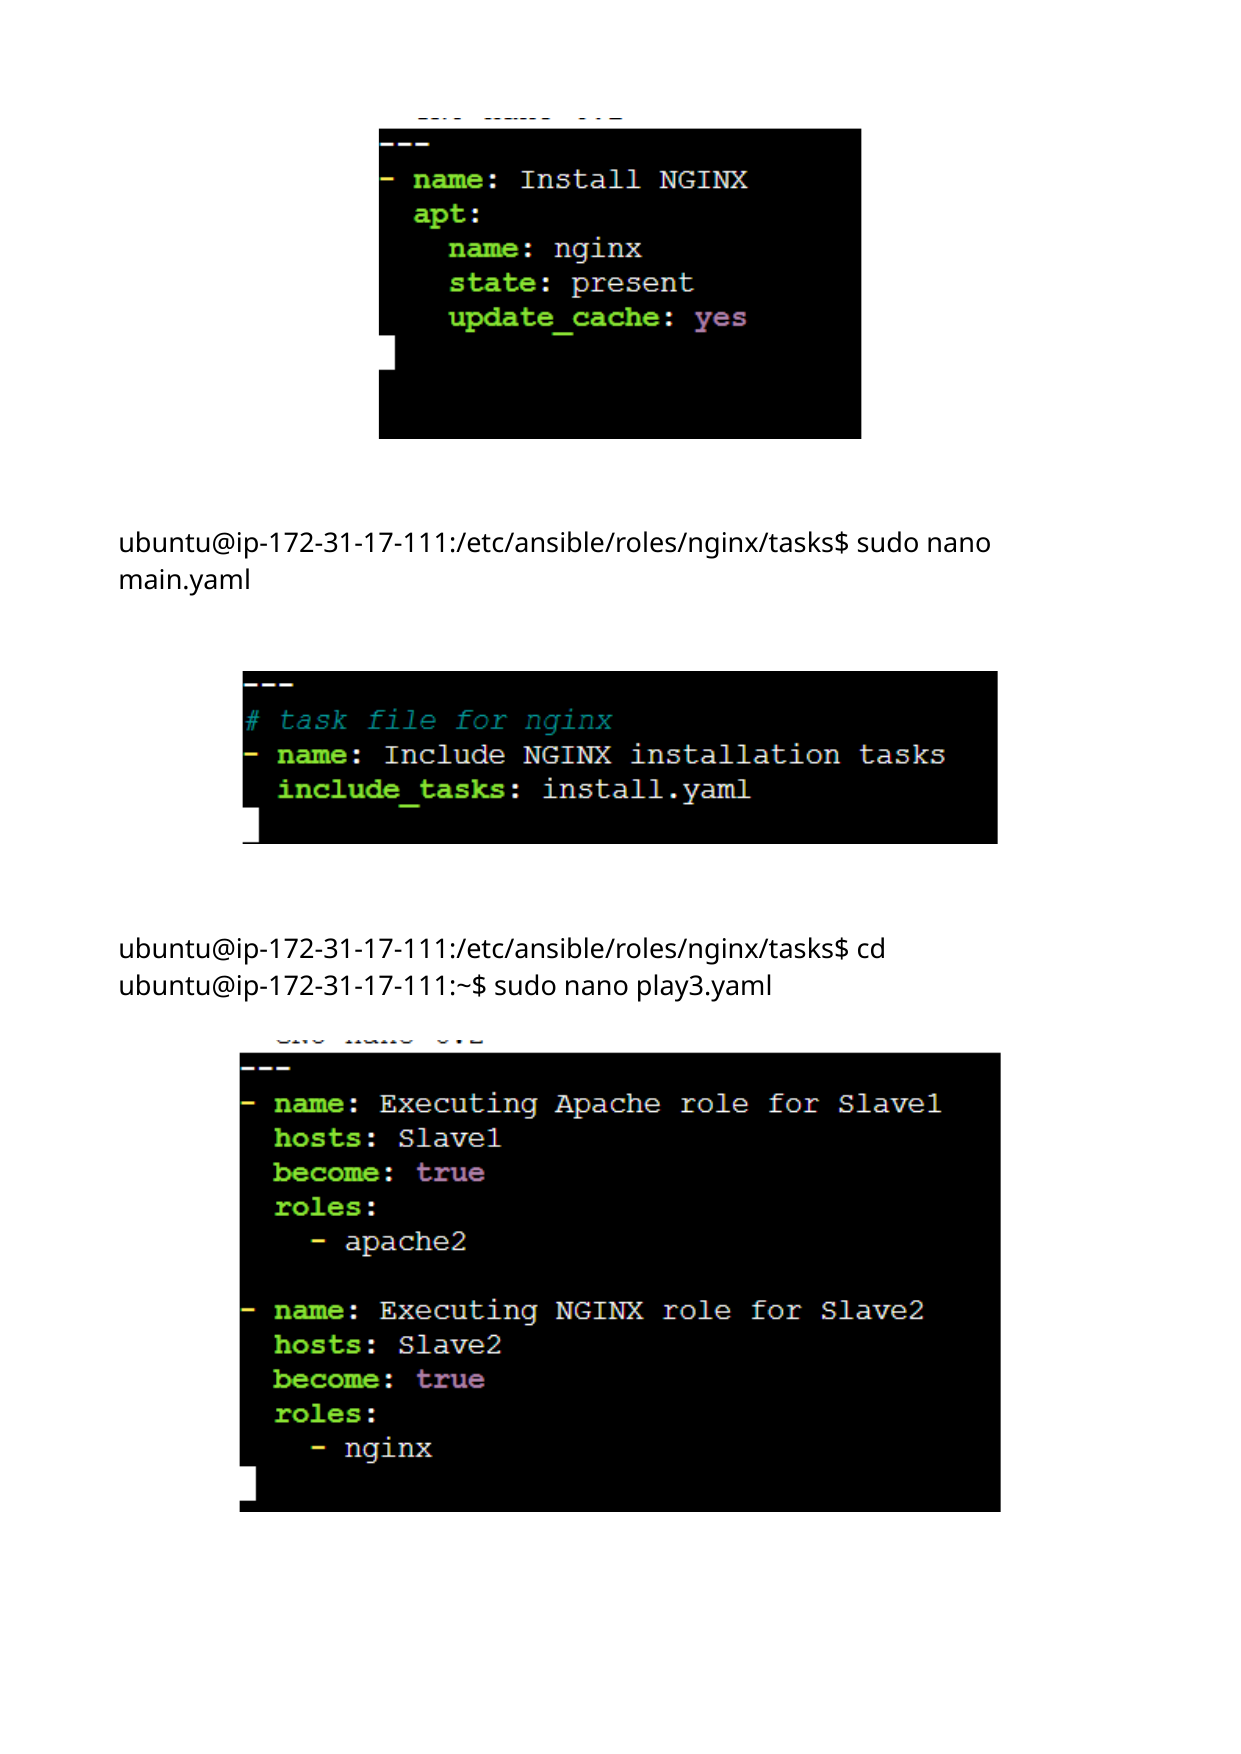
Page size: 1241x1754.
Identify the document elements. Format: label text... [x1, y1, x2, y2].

text ubuntu@ip-172-31-17-111:/etc/ansible/roles/nginx/tasks$ sudo nano main.yaml [118, 524, 1122, 597]
text ubuntu@ip-172-31-17-111:~$ sudo nano play3.yaml [118, 966, 1122, 1003]
picture [239, 1040, 1001, 1512]
picture [378, 118, 862, 439]
picture [242, 671, 998, 844]
text ubuntu@ip-172-31-17-111:/etc/ansible/roles/nginx/tasks$ cd [118, 929, 1122, 966]
